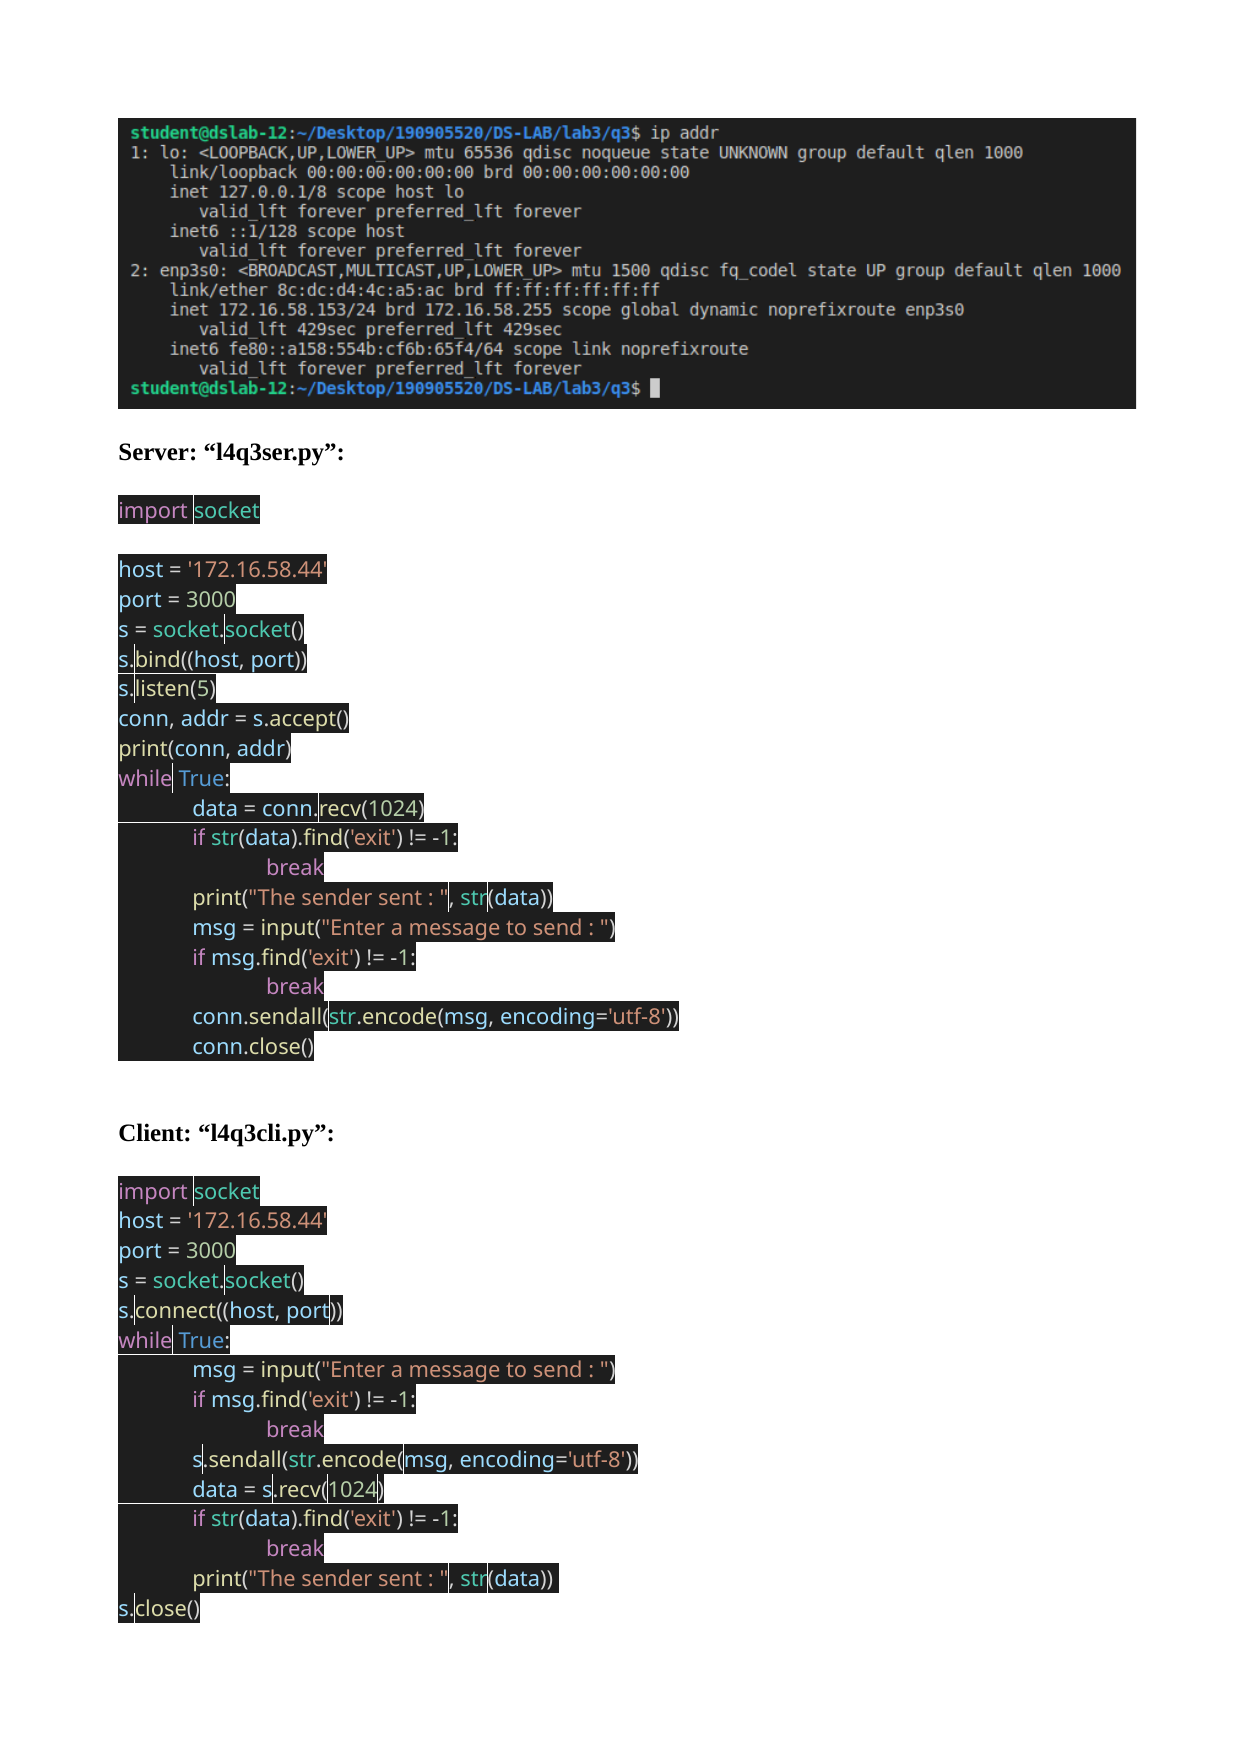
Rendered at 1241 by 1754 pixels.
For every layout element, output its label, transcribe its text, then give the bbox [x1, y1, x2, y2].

text data = s.recv(1024) [118, 1474, 1122, 1503]
text conn, addr = s.accept() [118, 703, 1122, 733]
text s.bind((host, port)) [118, 644, 1122, 673]
text print(conn, addr) [118, 733, 1122, 763]
text if msg.find('exit') != -1: [118, 1384, 1122, 1414]
text break [118, 1414, 1122, 1444]
text while True: [118, 763, 1122, 793]
text break [118, 971, 1122, 1001]
text host = '172.16.58.44' [118, 1206, 1122, 1235]
text port = 3000 [118, 1235, 1122, 1265]
text import socket [118, 495, 1122, 524]
text msg = input("Enter a message to send : ") [118, 1354, 1122, 1384]
text port = 3000 [118, 584, 1122, 614]
text break [118, 852, 1122, 882]
text s = socket.socket() [118, 614, 1122, 644]
text if str(data).find('exit') != -1: [118, 822, 1122, 852]
text s.close() [118, 1593, 1122, 1623]
text Server: “l4q3ser.py”: [118, 437, 1122, 466]
text if str(data).find('exit') != -1: [118, 1503, 1122, 1533]
text conn.close() [118, 1031, 1122, 1061]
text if msg.find('exit') != -1: [118, 942, 1122, 971]
text Client: “l4q3cli.py”: [118, 1118, 1122, 1147]
text print("The sender sent : ", str(data)) [118, 882, 1122, 912]
text s = socket.socket() [118, 1265, 1122, 1295]
text msg = input("Enter a message to send : ") [118, 912, 1122, 942]
text break [118, 1533, 1122, 1563]
text s.connect((host, port)) [118, 1295, 1122, 1325]
text s.listen(5) [118, 673, 1122, 703]
text s.sendall(str.encode(msg, encoding='utf-8')) [118, 1444, 1122, 1474]
text print("The sender sent : ", str(data)) [118, 1563, 1122, 1593]
picture [118, 118, 1137, 409]
text conn.sendall(str.encode(msg, encoding='utf-8')) [118, 1001, 1122, 1031]
text while True: [118, 1325, 1122, 1354]
text host = '172.16.58.44' [118, 554, 1122, 584]
text import socket [118, 1176, 1122, 1206]
text data = conn.recv(1024) [118, 793, 1122, 822]
